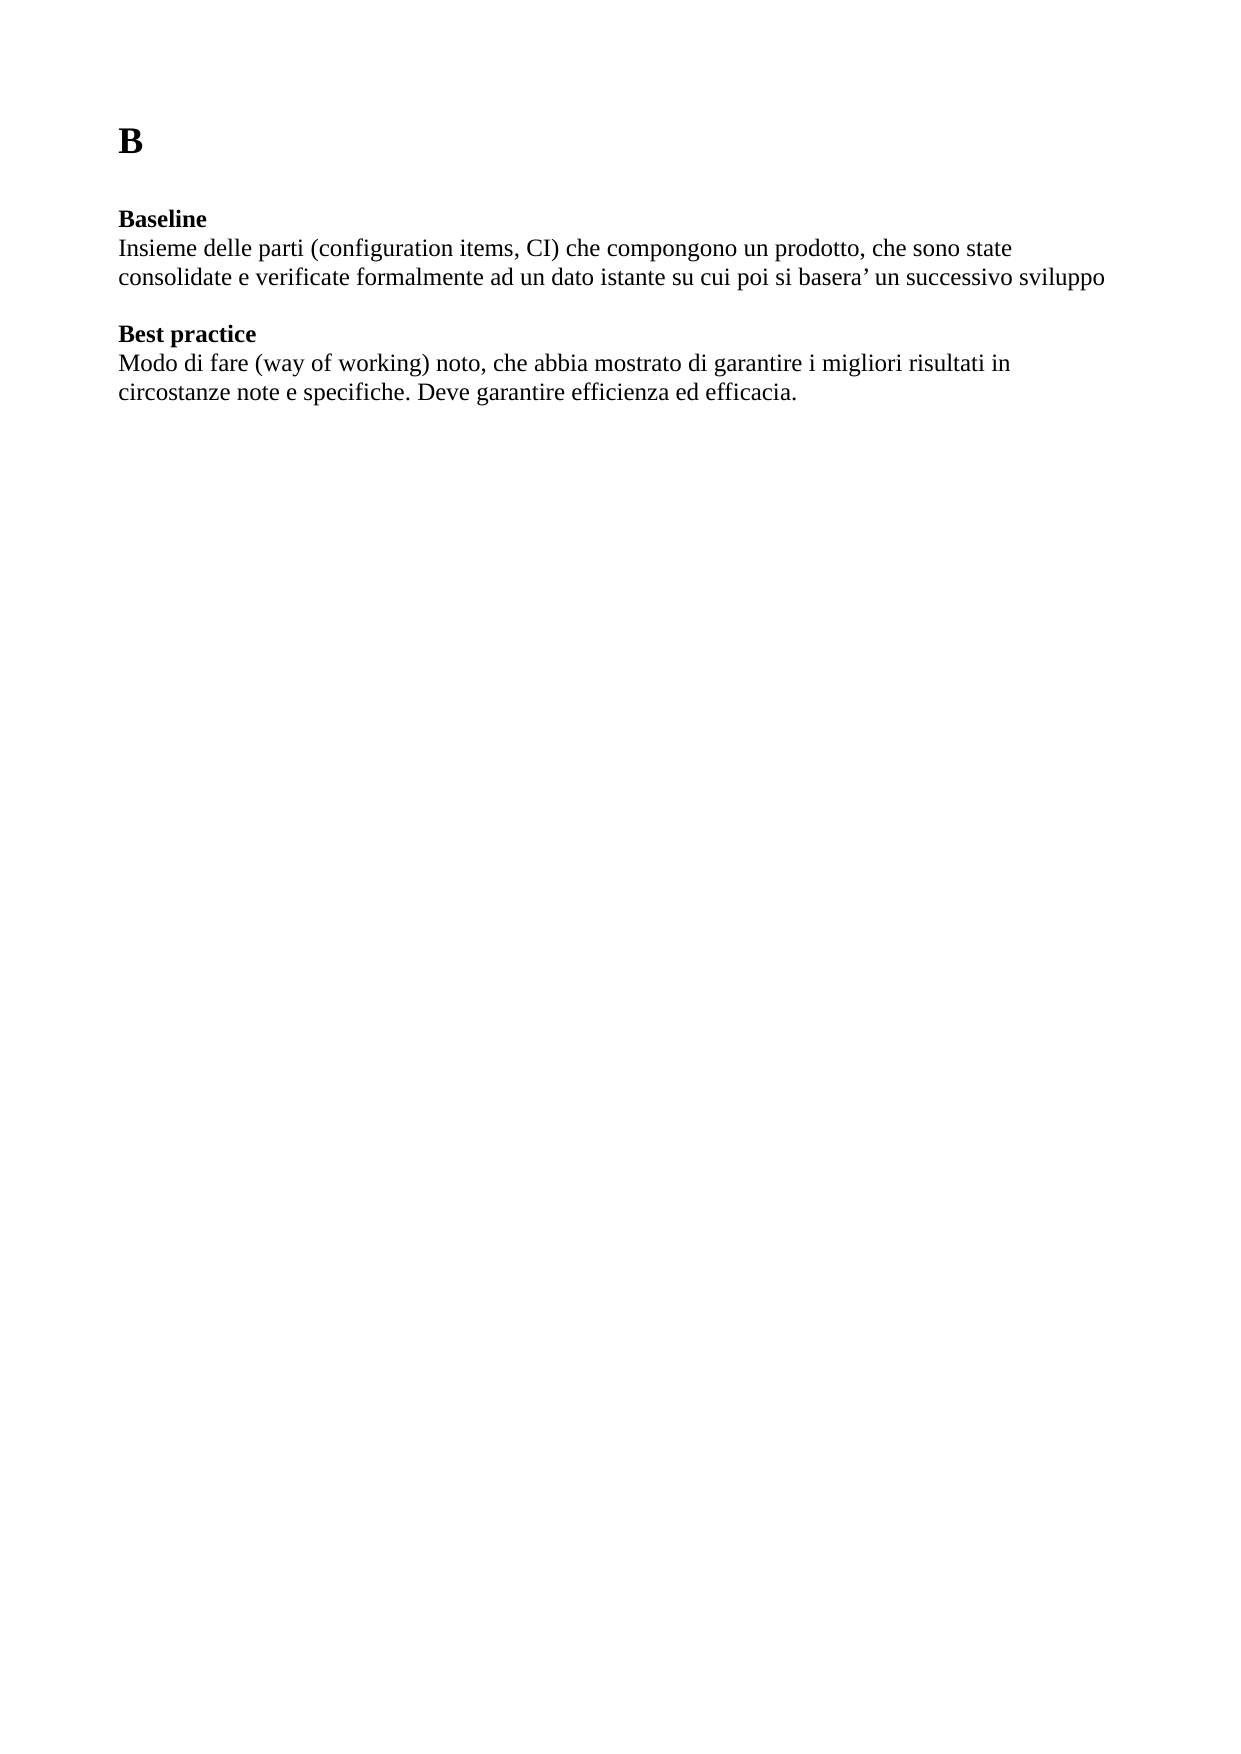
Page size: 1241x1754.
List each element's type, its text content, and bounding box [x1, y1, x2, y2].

text Best practice [118, 319, 1122, 348]
text Baseline [118, 204, 1122, 233]
text B [118, 118, 1122, 161]
text Insieme delle parti (configuration items, CI) che compongono un prodotto, che sono state consolidate e verificate formalmente ad un dato istante su cui poi si basera’ un successivo sviluppo [118, 233, 1122, 291]
text Modo di fare (way of working) noto, che abbia mostrato di garantire i migliori risultati in circostanze note e specifiche. Deve garantire efficienza ed efficacia. [118, 348, 1122, 406]
